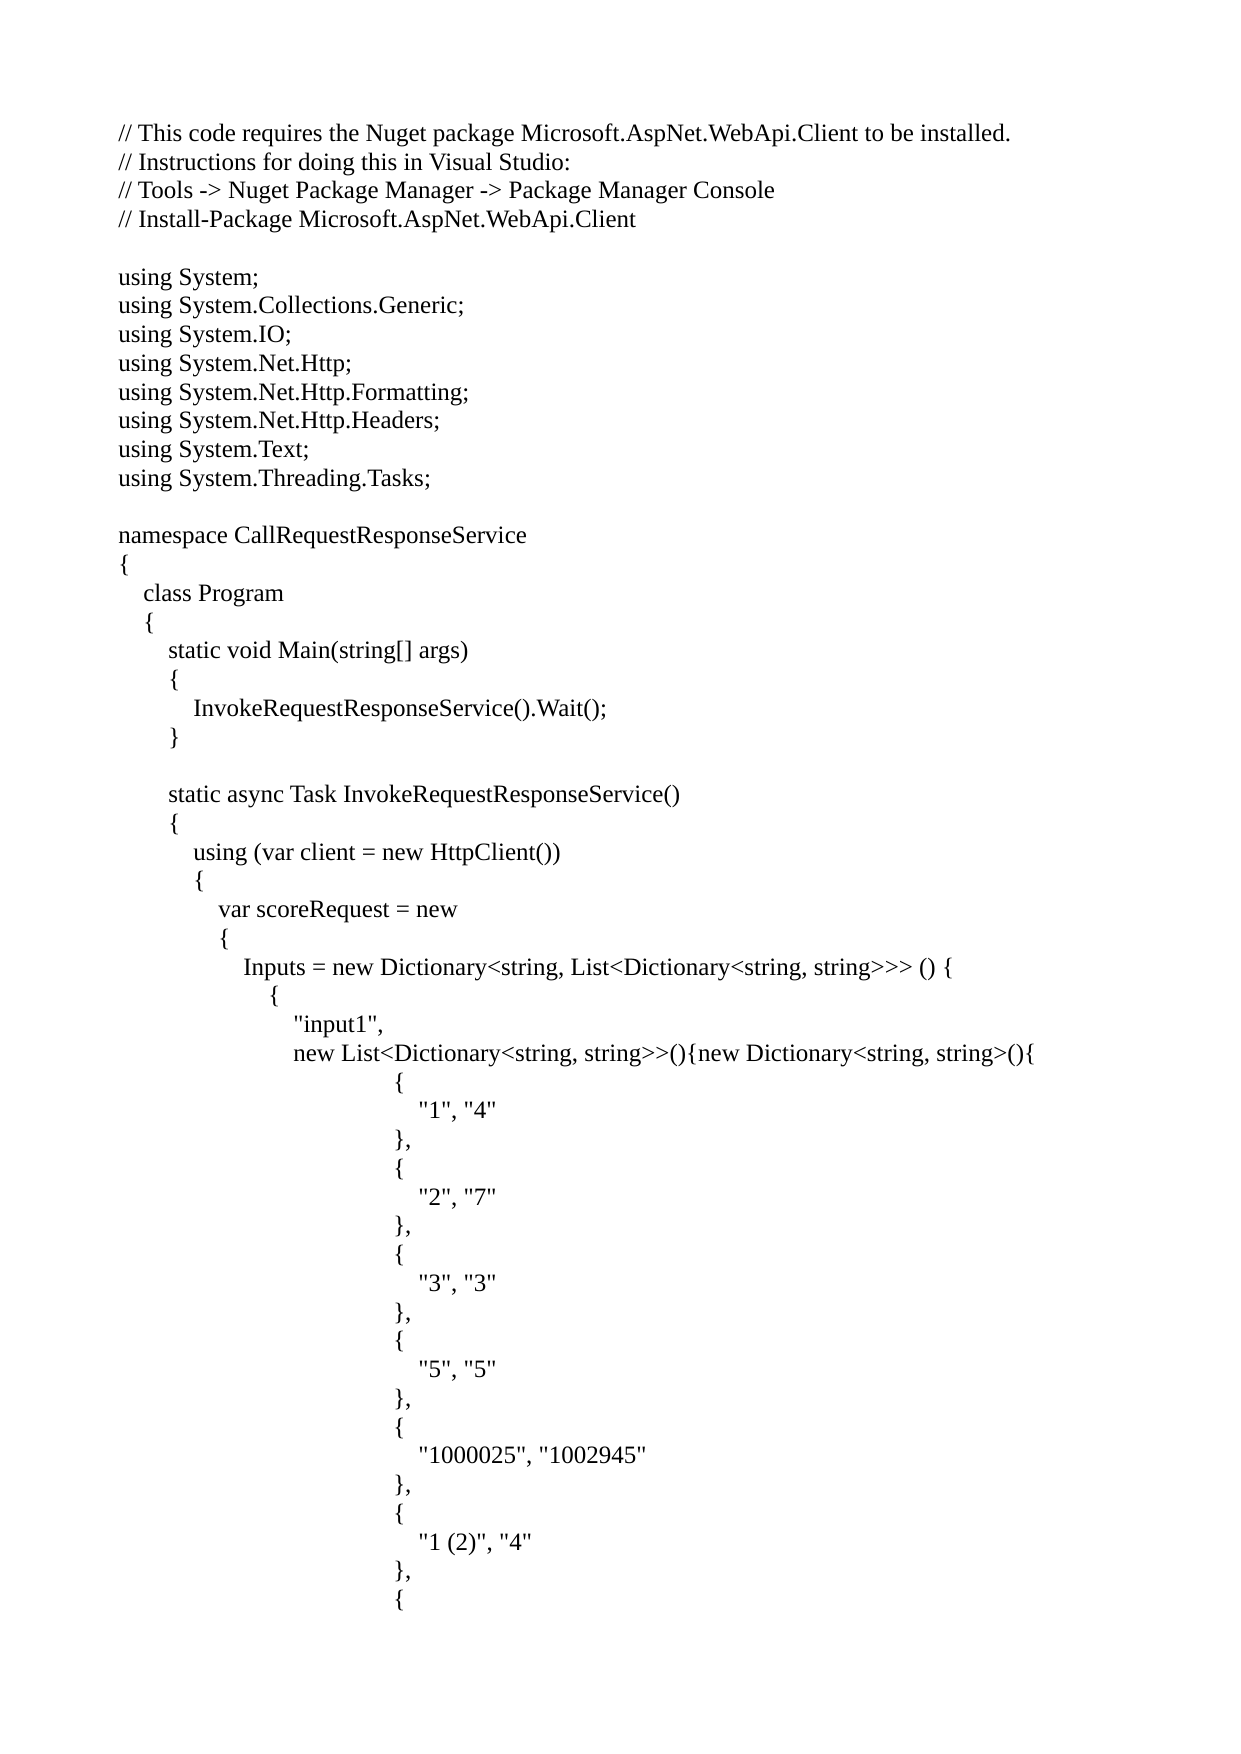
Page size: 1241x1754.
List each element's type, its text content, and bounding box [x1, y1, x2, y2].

text static void Main(string[] args) [118, 636, 1122, 664]
text }, [118, 1556, 1122, 1584]
text { [118, 1326, 1122, 1354]
text using System.Collections.Generic; [118, 291, 1122, 319]
text { [118, 808, 1122, 837]
text using (var client = new HttpClient()) [118, 837, 1122, 866]
text { [118, 664, 1122, 693]
text InvokeRequestResponseService().Wait(); [118, 693, 1122, 722]
text } [118, 722, 1122, 751]
text }, [118, 1211, 1122, 1239]
text // This code requires the Nuget package Microsoft.AspNet.WebApi.Client to be installed. [118, 118, 1122, 147]
text "1000025", "1002945" [118, 1441, 1122, 1469]
text }, [118, 1469, 1122, 1498]
text // Tools -> Nuget Package Manager -> Package Manager Console [118, 176, 1122, 204]
text using System; [118, 262, 1122, 291]
text "input1", [118, 1009, 1122, 1038]
text namespace CallRequestResponseService [118, 521, 1122, 549]
text { [118, 1584, 1122, 1613]
text // Instructions for doing this in Visual Studio: [118, 147, 1122, 176]
text using System.Threading.Tasks; [118, 463, 1122, 492]
text Inputs = new Dictionary<string, List<Dictionary<string, string>>> () { [118, 952, 1122, 981]
text class Program [118, 578, 1122, 607]
text { [118, 923, 1122, 952]
text using System.Net.Http.Headers; [118, 406, 1122, 434]
text using System.Net.Http.Formatting; [118, 377, 1122, 406]
text using System.Net.Http; [118, 348, 1122, 377]
text // Install-Package Microsoft.AspNet.WebApi.Client [118, 204, 1122, 233]
text "2", "7" [118, 1182, 1122, 1211]
text }, [118, 1383, 1122, 1412]
text new List<Dictionary<string, string>>(){new Dictionary<string, string>(){ [118, 1038, 1122, 1067]
text }, [118, 1124, 1122, 1153]
text using System.Text; [118, 434, 1122, 463]
text { [118, 1067, 1122, 1096]
text { [118, 1239, 1122, 1268]
text "5", "5" [118, 1354, 1122, 1383]
text var scoreRequest = new [118, 894, 1122, 923]
text static async Task InvokeRequestResponseService() [118, 779, 1122, 808]
text "3", "3" [118, 1268, 1122, 1297]
text { [118, 1412, 1122, 1441]
text { [118, 607, 1122, 636]
text using System.IO; [118, 319, 1122, 348]
text { [118, 981, 1122, 1009]
text "1", "4" [118, 1096, 1122, 1124]
text { [118, 1498, 1122, 1527]
text { [118, 549, 1122, 578]
text { [118, 1153, 1122, 1182]
text { [118, 866, 1122, 894]
text "1 (2)", "4" [118, 1527, 1122, 1556]
text }, [118, 1297, 1122, 1326]
